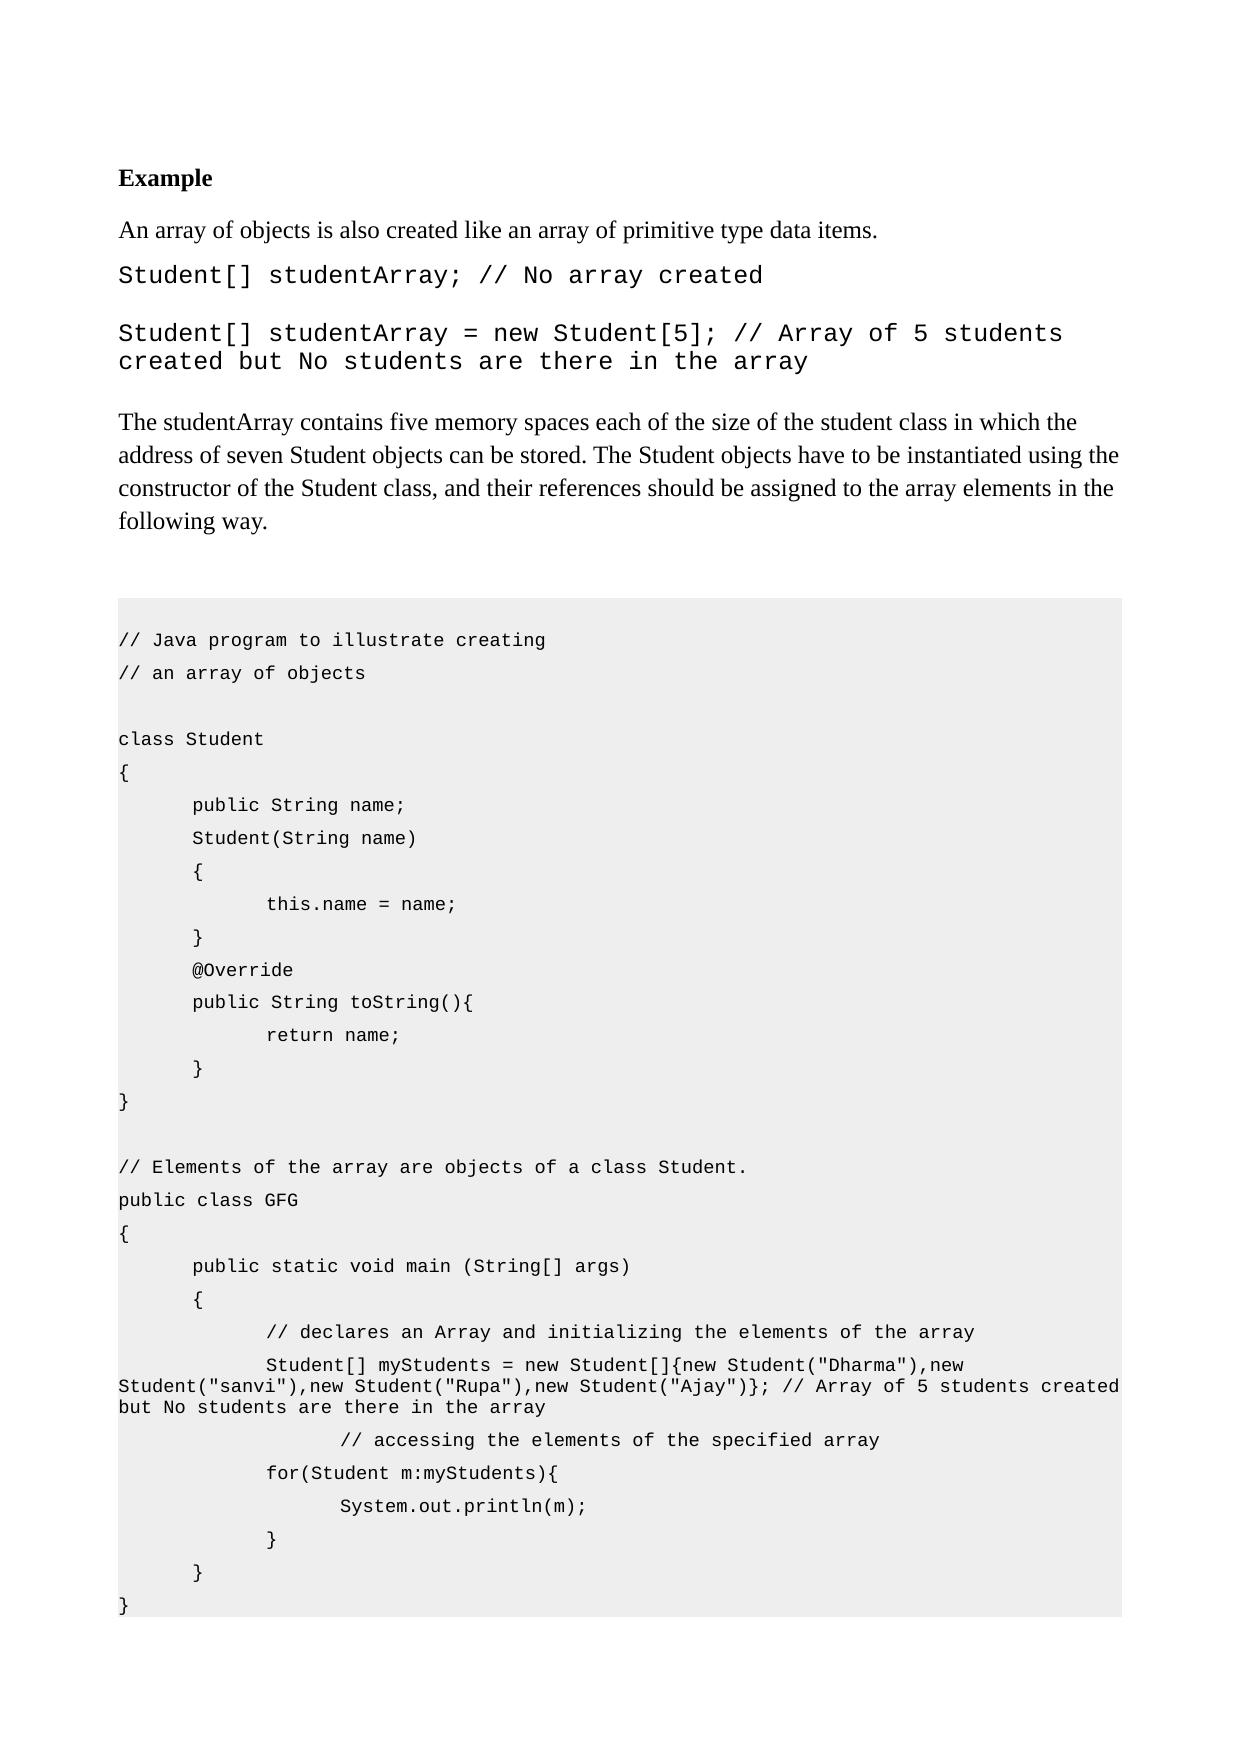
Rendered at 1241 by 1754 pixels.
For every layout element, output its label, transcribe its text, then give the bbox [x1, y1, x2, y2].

text public String name; [118, 796, 1122, 817]
text { [118, 763, 1122, 784]
text { [118, 1289, 1122, 1311]
subtitle Example [118, 163, 1122, 192]
text @Override [118, 960, 1122, 982]
text // accessing the elements of the specified array [118, 1431, 1122, 1452]
text Student[] studentArray = new Student[5]; // Array of 5 students created but No students are there in the array [118, 321, 1122, 377]
text // declares an Array and initializing the elements of the array [118, 1322, 1122, 1344]
text { [118, 862, 1122, 883]
text } [118, 927, 1122, 949]
text Student(String name) [118, 829, 1122, 850]
text for(Student m:myStudents){ [118, 1464, 1122, 1485]
text class Student [118, 730, 1122, 751]
text public class GFG [118, 1191, 1122, 1212]
text public static void main (String[] args) [118, 1257, 1122, 1278]
text // Elements of the array are objects of a class Student. [118, 1158, 1122, 1179]
text { [118, 1224, 1122, 1245]
text Student[] myStudents = new Student[]{new Student("Dharma"),new Student("sanvi"),new Student("Rupa"),new Student("Ajay")}; // Array of 5 students created but No students are there in the array [118, 1355, 1122, 1419]
text } [118, 1529, 1122, 1551]
text Student[] studentArray; // No array created [118, 263, 1122, 291]
text } [118, 1562, 1122, 1584]
text return name; [118, 1026, 1122, 1047]
text // an array of objects [118, 664, 1122, 685]
text public String toString(){ [118, 993, 1122, 1014]
text } [118, 1595, 1122, 1617]
text System.out.println(m); [118, 1497, 1122, 1518]
text // Java program to illustrate creating [118, 631, 1122, 652]
text An array of objects is also created like an array of primitive type data items. [118, 215, 1122, 244]
text } [118, 1092, 1122, 1113]
text } [118, 1059, 1122, 1080]
text this.name = name; [118, 894, 1122, 916]
text The studentArray contains five memory spaces each of the size of the student class in which the address of seven Student objects can be stored. The Student objects have to be instantiated using the constructor of the Student class, and their references should be assigned to the array elements in the following way. [118, 407, 1122, 534]
